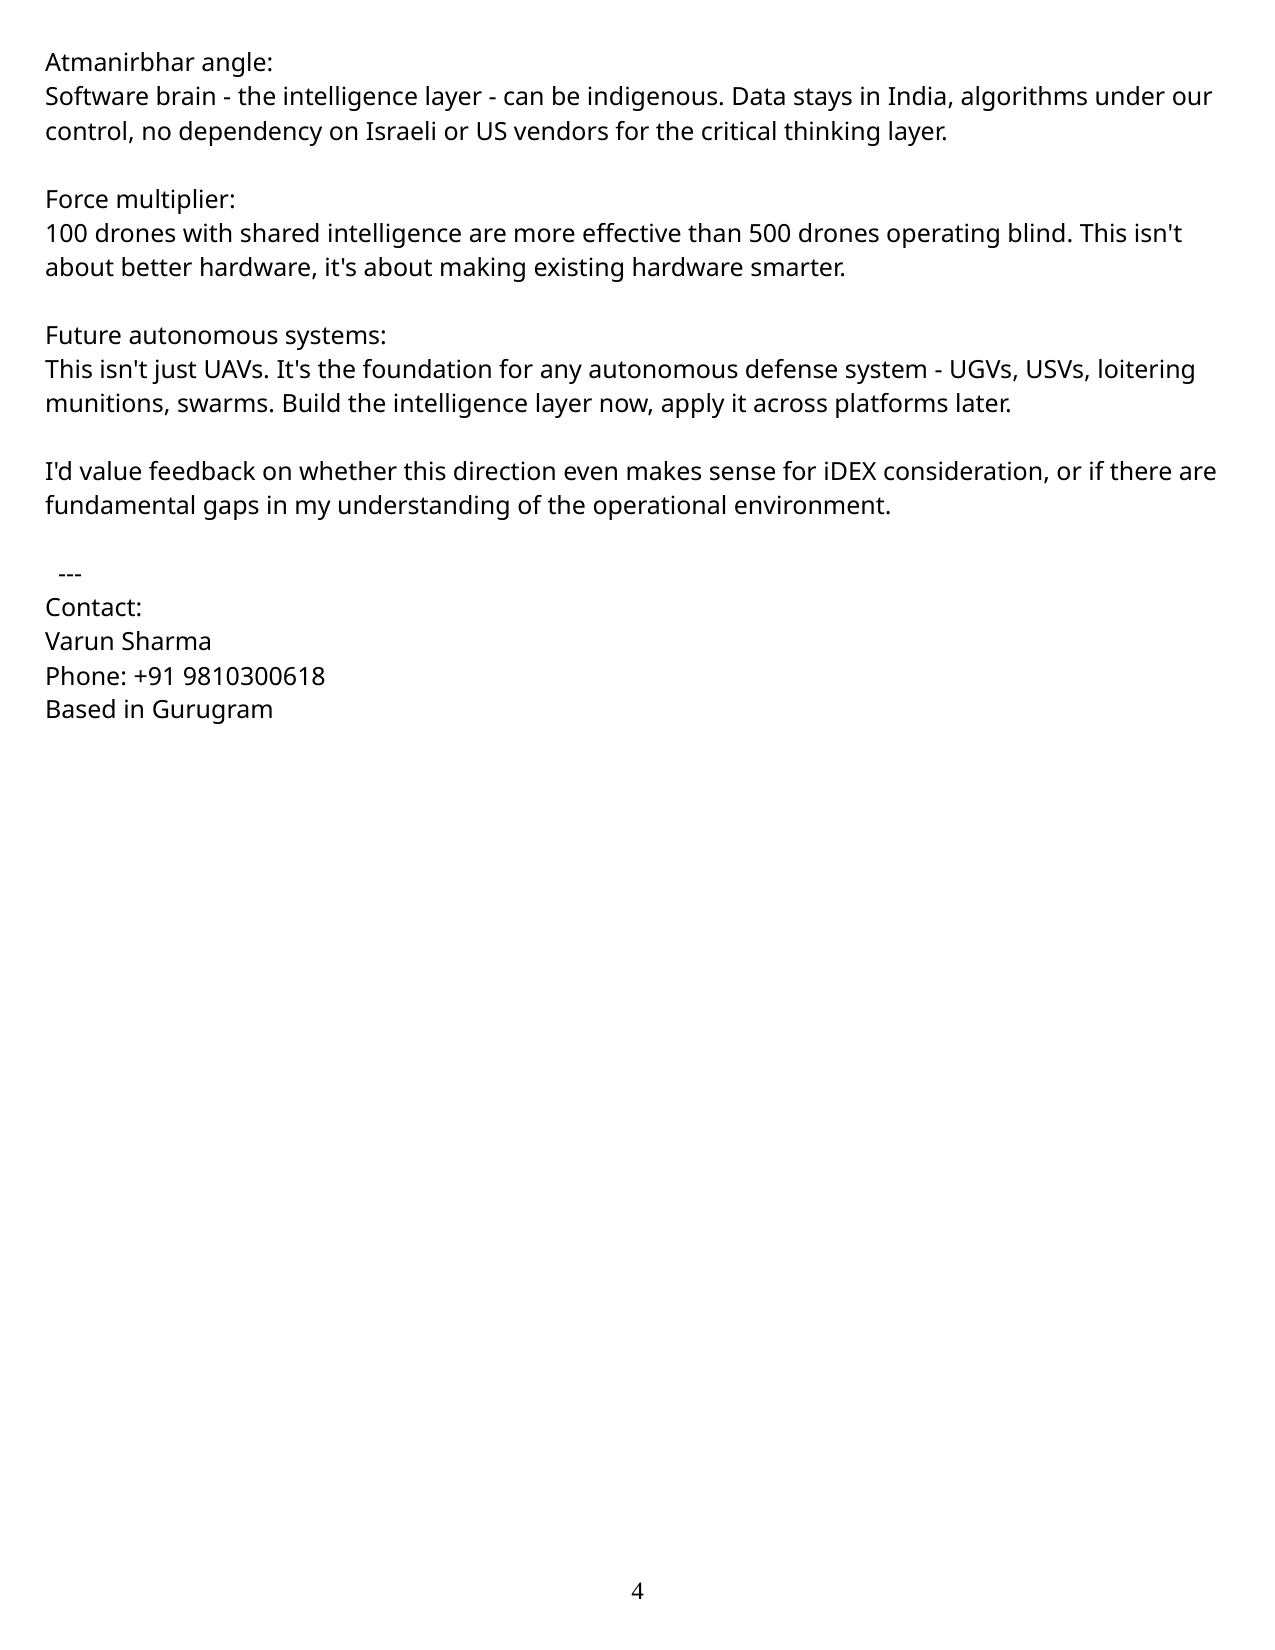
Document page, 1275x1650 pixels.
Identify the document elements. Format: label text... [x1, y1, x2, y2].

text Future autonomous systems: [45, 317, 1230, 352]
text Varun Sharma [45, 624, 1230, 658]
text Force multiplier: [45, 181, 1230, 215]
text Based in Gurugram [45, 692, 1230, 726]
text This isn't just UAVs. It's the foundation for any autonomous defense system - UGVs, USVs, loitering munitions, swarms. Build the intelligence layer now, apply it across platforms later. [45, 352, 1230, 420]
text Phone: +91 9810300618 [45, 658, 1230, 692]
text --- [45, 556, 1230, 590]
text 100 drones with shared intelligence are more effective than 500 drones operating blind. This isn't about better hardware, it's about making existing hardware smarter. [45, 215, 1230, 283]
text I'd value feedback on whether this direction even makes sense for iDEX consideration, or if there are fundamental gaps in my understanding of the operational environment. [45, 454, 1230, 522]
text Software brain - the intelligence layer - can be indigenous. Data stays in India, algorithms under our control, no dependency on Israeli or US vendors for the critical thinking layer. [45, 79, 1230, 147]
text Contact: [45, 590, 1230, 624]
text Atmanirbhar angle: [45, 45, 1230, 79]
